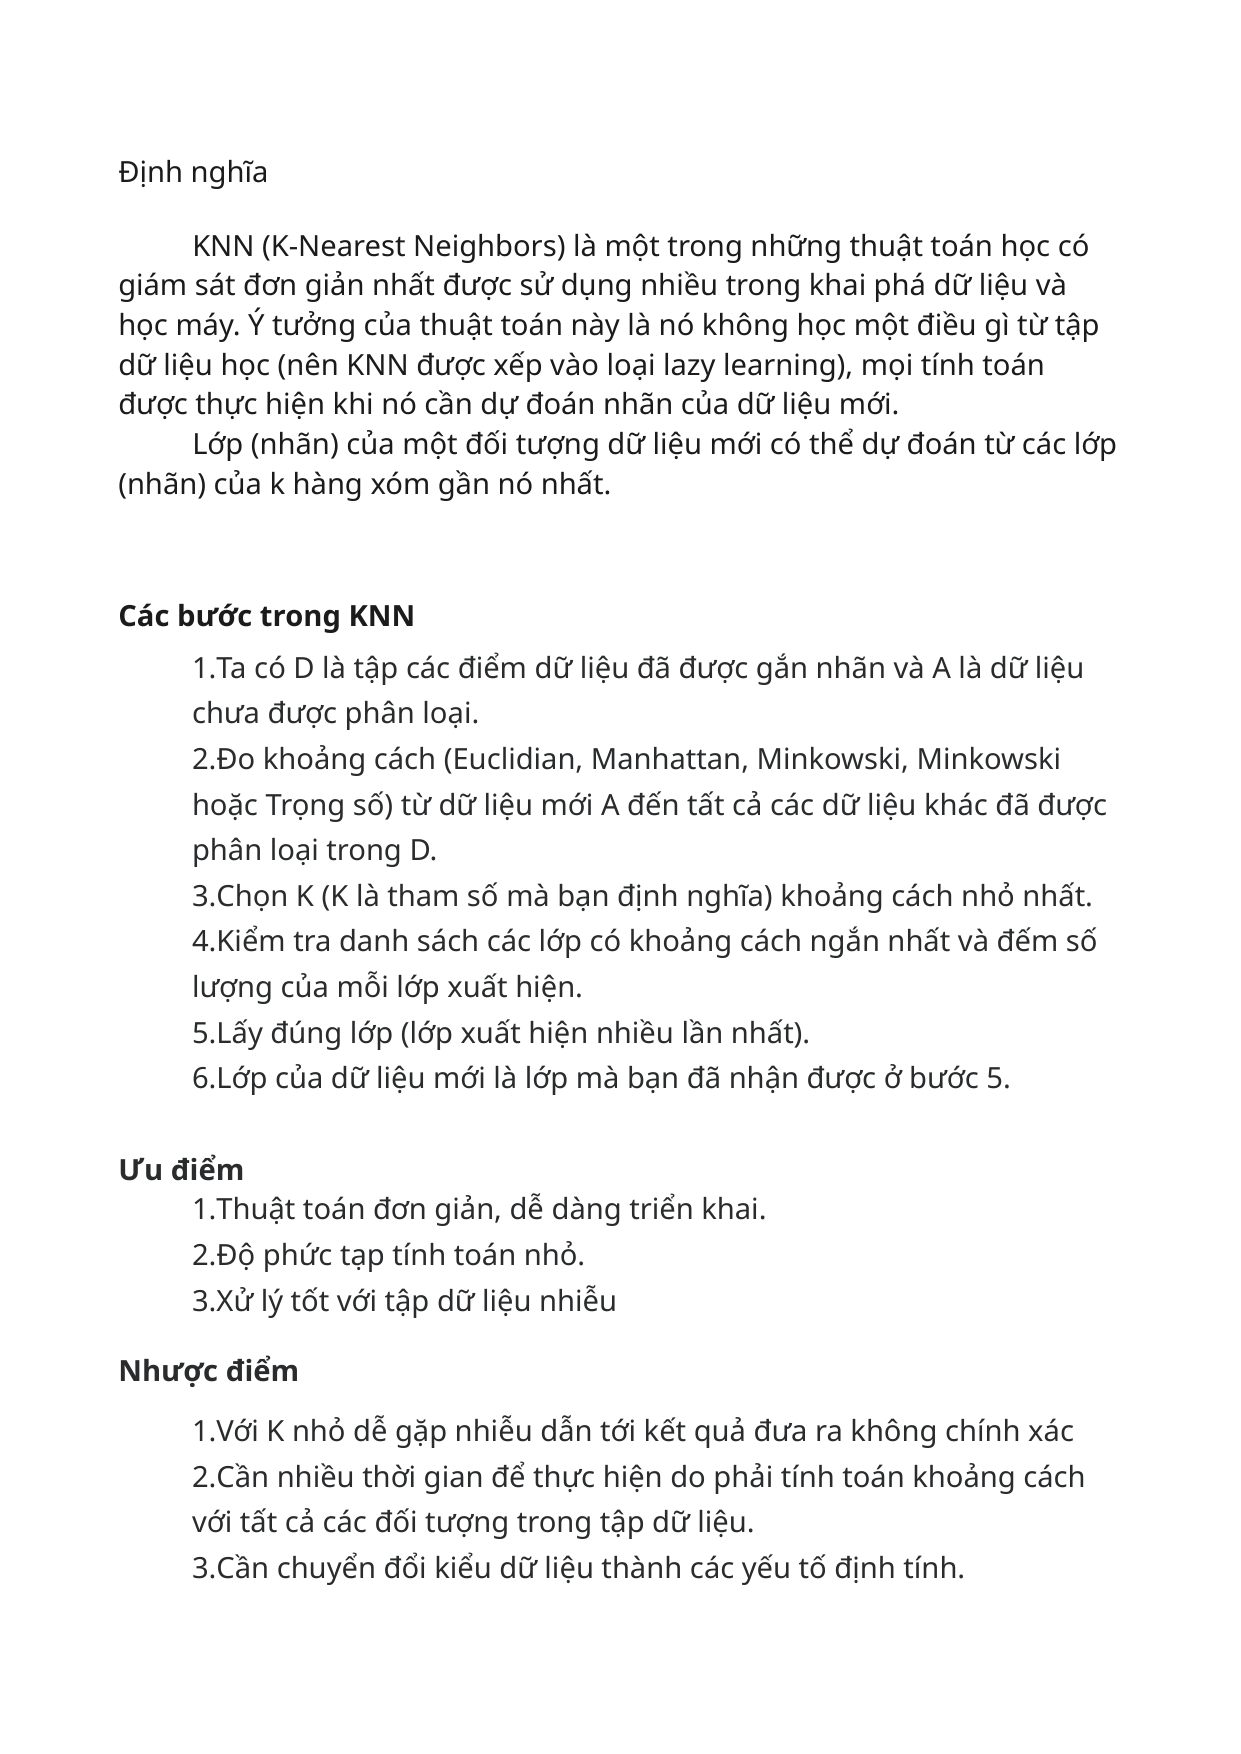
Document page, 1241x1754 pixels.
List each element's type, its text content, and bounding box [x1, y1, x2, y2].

list Cần chuyển đổi kiểu dữ liệu thành các yếu tố định tính. [118, 1547, 1122, 1587]
list Độ phức tạp tính toán nhỏ. [118, 1234, 1122, 1274]
list Lớp của dữ liệu mới là lớp mà bạn đã nhận được ở bước 5. [118, 1058, 1122, 1097]
list Đo khoảng cách (Euclidian, Manhattan, Minkowski, Minkowski hoặc Trọng số) từ dữ liệu mới A đến tất cả các dữ liệu khác đã được phân loại trong D. [118, 738, 1122, 869]
text KNN (K-Nearest Neighbors) là một trong những thuật toán học có giám sát đơn giản nhất được sử dụng nhiều trong khai phá dữ liệu và học máy. Ý tưởng của thuật toán này là nó không học một điều gì từ tập dữ liệu học (nên KNN được xếp vào loại lazy learning), mọi tính toán được thực hiện khi nó cần dự đoán nhãn của dữ liệu mới. Lớp (nhãn) của một đối tượng dữ liệu mới có thể dự đoán từ các lớp (nhãn) của k hàng xóm gần nó nhất. [118, 225, 1122, 503]
list Ta có D là tập các điểm dữ liệu đã được gắn nhãn và A là dữ liệu chưa được phân loại. [118, 647, 1122, 732]
subtitle Nhược điểm [118, 1350, 1122, 1390]
list Kiểm tra danh sách các lớp có khoảng cách ngắn nhất và đếm số lượng của mỗi lớp xuất hiện. [118, 921, 1122, 1006]
subtitle Ưu điểm [118, 1149, 1122, 1188]
list Chọn K (K là tham số mà bạn định nghĩa) khoảng cách nhỏ nhất. [118, 875, 1122, 915]
list Với K nhỏ dễ gặp nhiễu dẫn tới kết quả đưa ra không chính xác [118, 1411, 1122, 1450]
text Định nghĩa [118, 152, 1122, 191]
list Thuật toán đơn giản, dễ dàng triển khai. [118, 1188, 1122, 1228]
list Lấy đúng lớp (lớp xuất hiện nhiều lần nhất). [118, 1012, 1122, 1052]
list Cần nhiều thời gian để thực hiện do phải tính toán khoảng cách với tất cả các đối tượng trong tập dữ liệu. [118, 1456, 1122, 1541]
list Xử lý tốt với tập dữ liệu nhiễu [118, 1280, 1122, 1319]
subtitle Các bước trong KNN [118, 595, 1122, 634]
